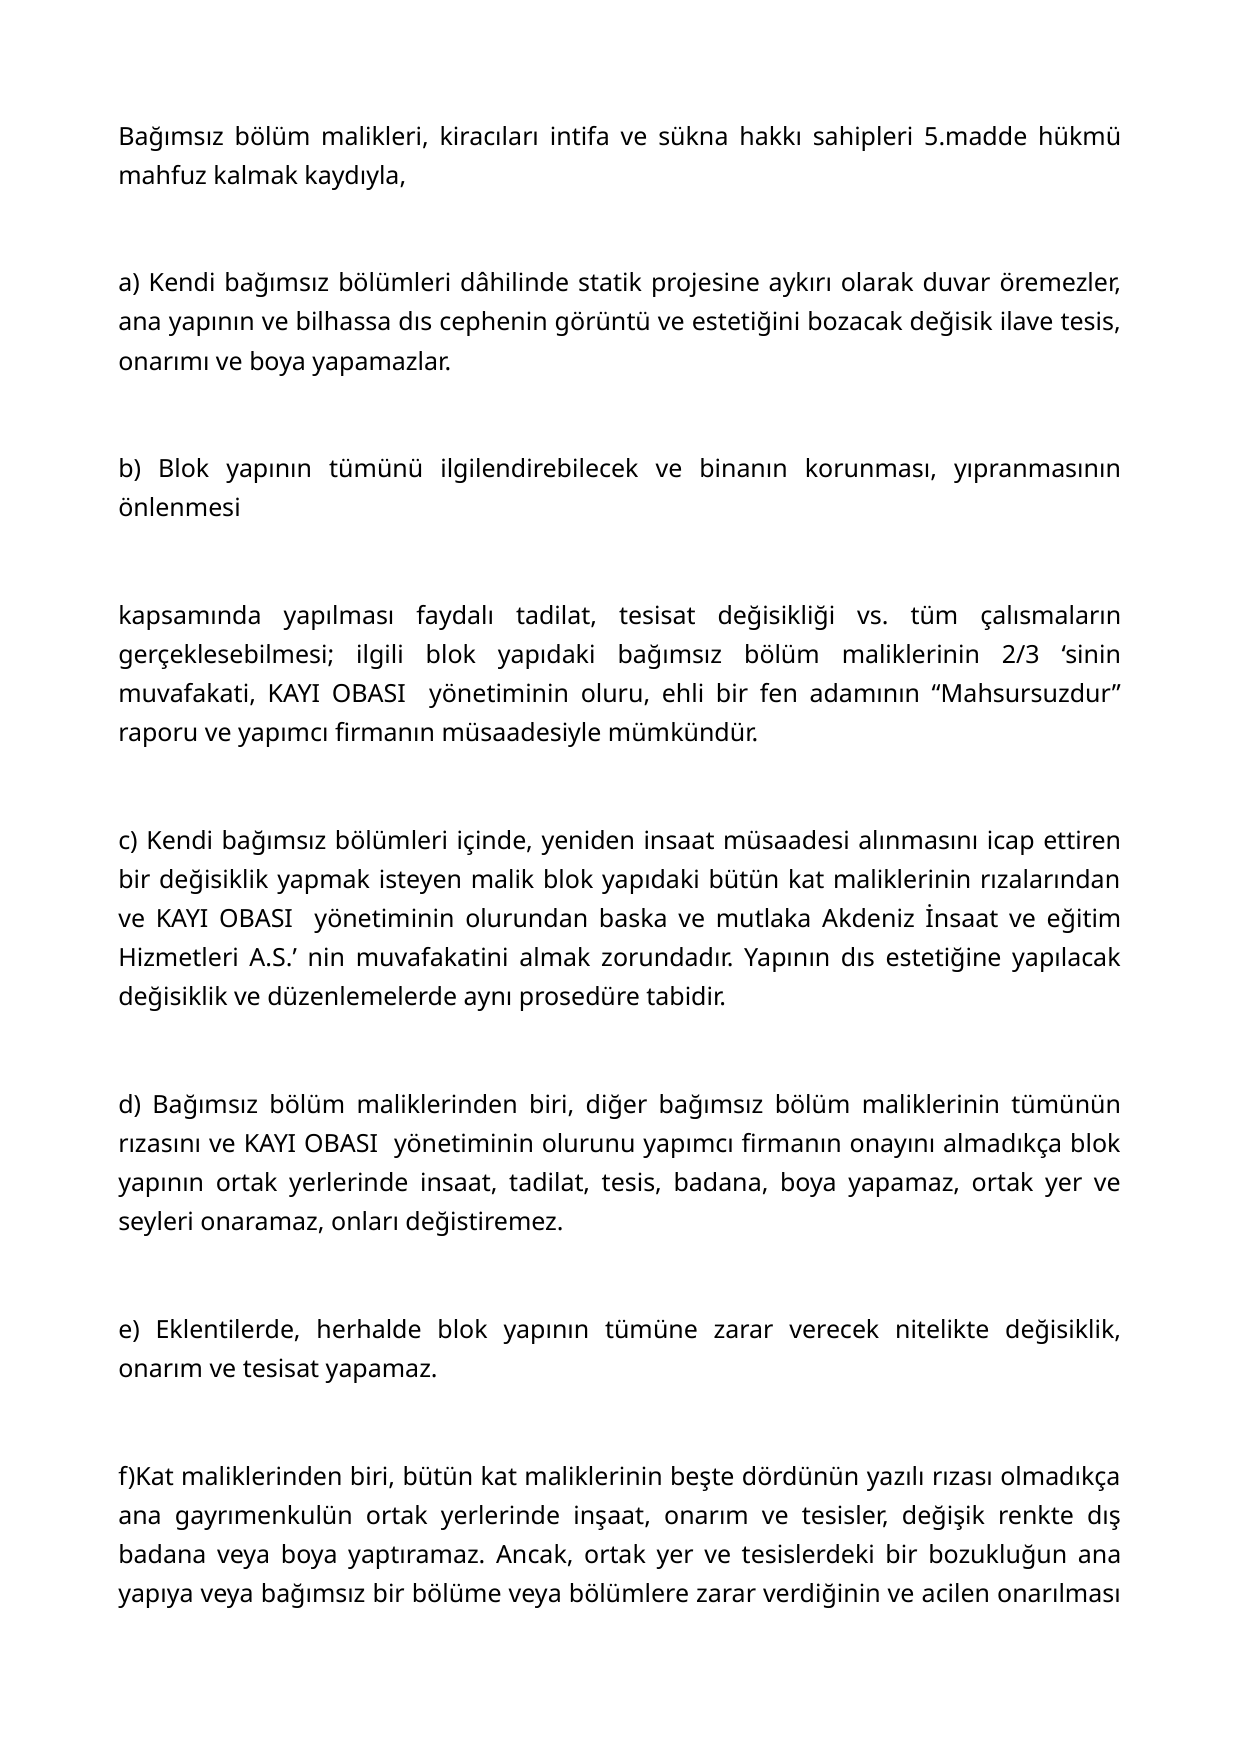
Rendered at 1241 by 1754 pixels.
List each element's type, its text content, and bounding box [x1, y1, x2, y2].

text a) Kendi bağımsız bölümleri dâhilinde statik projesine aykırı olarak duvar öremezler, ana yapının ve bilhassa dıs cephenin görüntü ve estetiğini bozacak değisik ilave tesis, onarımı ve boya yapamazlar. [118, 265, 1122, 377]
text c) Kendi bağımsız bölümleri içinde, yeniden insaat müsaadesi alınmasını icap ettiren bir değisiklik yapmak isteyen malik blok yapıdaki bütün kat maliklerinin rızalarından ve KAYI OBASI yönetiminin olurundan baska ve mutlaka Akdeniz İnsaat ve eğitim Hizmetleri A.S.’ nin muvafakatini almak zorundadır. Yapının dıs estetiğine yapılacak değisiklik ve düzenlemelerde aynı prosedüre tabidir. [118, 822, 1122, 1013]
text Bağımsız bölüm malikleri, kiracıları intifa ve sükna hakkı sahipleri 5.madde hükmü mahfuz kalmak kaydıyla, [118, 118, 1122, 191]
text b) Blok yapının tümünü ilgilendirebilecek ve binanın korunması, yıpranmasının önlenmesi [118, 451, 1122, 524]
text kapsamında yapılması faydalı tadilat, tesisat değisikliği vs. tüm çalısmaların gerçeklesebilmesi; ilgili blok yapıdaki bağımsız bölüm maliklerinin 2/3 ‘sinin muvafakati, KAYI OBASI yönetiminin oluru, ehli bir fen adamının “Mahsursuzdur” raporu ve yapımcı firmanın müsaadesiyle mümkündür. [118, 597, 1122, 749]
text d) Bağımsız bölüm maliklerinden biri, diğer bağımsız bölüm maliklerinin tümünün rızasını ve KAYI OBASI yönetiminin olurunu yapımcı firmanın onayını almadıkça blok yapının ortak yerlerinde insaat, tadilat, tesis, badana, boya yapamaz, ortak yer ve seyleri onaramaz, onları değistiremez. [118, 1086, 1122, 1238]
text e) Eklentilerde, herhalde blok yapının tümüne zarar verecek nitelikte değisiklik, onarım ve tesisat yapamaz. [118, 1311, 1122, 1385]
text f)Kat maliklerinden biri, bütün kat maliklerinin beşte dördünün yazılı rızası olmadıkça ana gayrımenkulün ortak yerlerinde inşaat, onarım ve tesisler, değişik renkte dış badana veya boya yaptıramaz. Ancak, ortak yer ve tesislerdeki bir bozukluğun ana yapıya veya bağımsız bir bölüme veya bölümlere zarar verdiğinin ve acilen onarılması [118, 1458, 1122, 1610]
